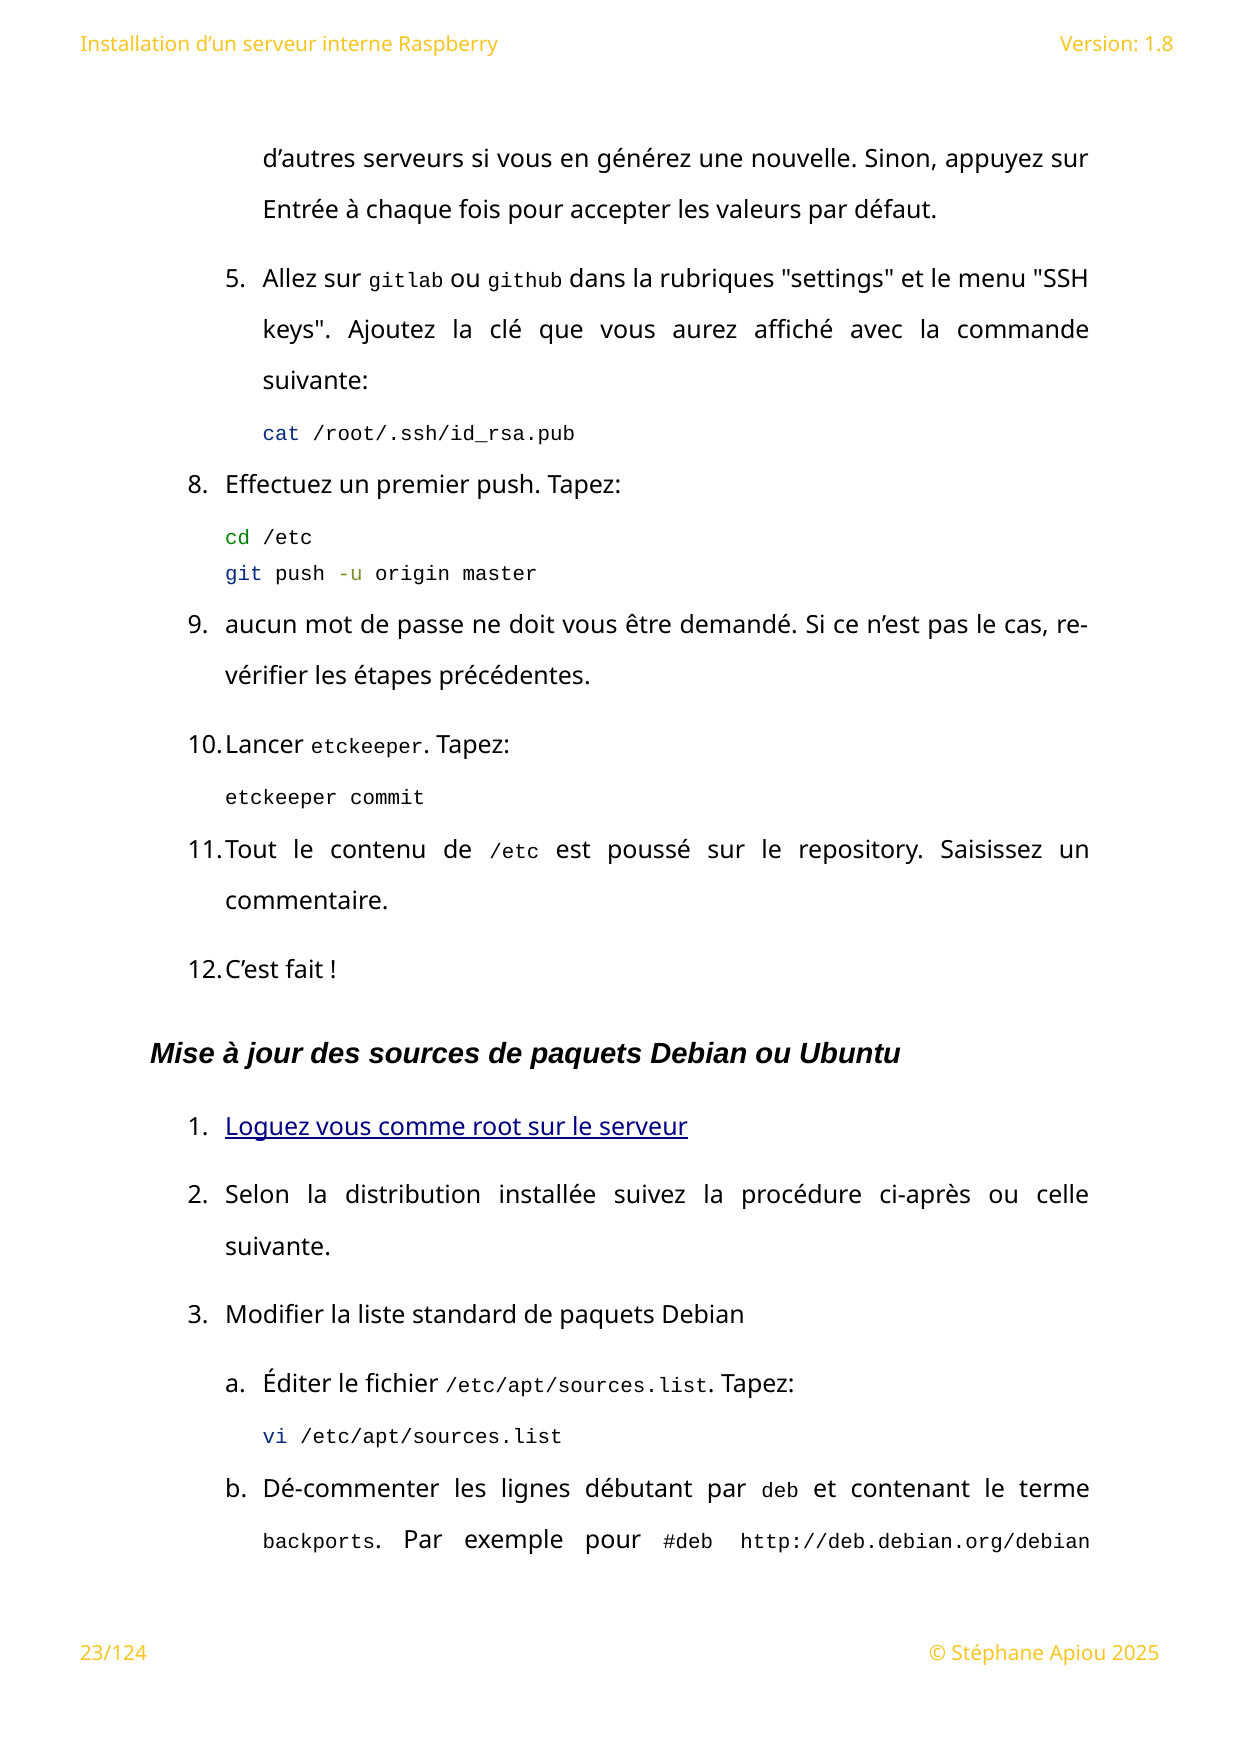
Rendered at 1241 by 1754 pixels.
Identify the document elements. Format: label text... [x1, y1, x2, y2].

list aucun mot de passe ne doit vous être demandé. Si ce n’est pas le cas, re-vérifier les étapes précédentes. [187, 607, 1090, 692]
list Allez sur gitlab ou github dans la rubriques "settings" et le menu "SSH keys". Ajoutez la clé que vous aurez affiché avec la commande suivante: [225, 261, 1090, 397]
list Tout le contenu de /etc est poussé sur le repository. Saisissez un commentaire. [187, 831, 1090, 916]
list Effectuez un premier push. Tapez: [187, 467, 1090, 501]
list etckeeper commit [187, 787, 1090, 811]
list cd /etc [187, 527, 1090, 551]
list vi /etc/apt/sources.list [225, 1426, 1090, 1450]
list d’autres serveurs si vous en générez une nouvelle. Sinon, appuyez sur Entrée à chaque fois pour accepter les valeurs par défaut. [225, 141, 1090, 226]
list Selon la distribution installée suivez la procédure ci-après ou celle suivante. [187, 1177, 1090, 1262]
list Lancer etckeeper. Tapez: [187, 727, 1090, 761]
list cat /root/.ssh/id_rsa.pub [225, 423, 1090, 446]
list C’est fait ! [187, 951, 1090, 985]
list Dé-commenter les lignes débutant par deb et contenant le terme backports. Par exemple pour #deb http://deb.debian.org/debian [225, 1470, 1090, 1556]
list git push -u origin master [187, 563, 1090, 586]
subtitle Mise à jour des sources de paquets Debian ou Ubuntu [150, 1036, 1090, 1070]
list Loguez vous comme root sur le serveur [187, 1108, 1090, 1142]
list Éditer le fichier /etc/apt/sources.list. Tapez: [225, 1366, 1090, 1400]
list Modifier la liste standard de paquets Debian [187, 1297, 1090, 1331]
